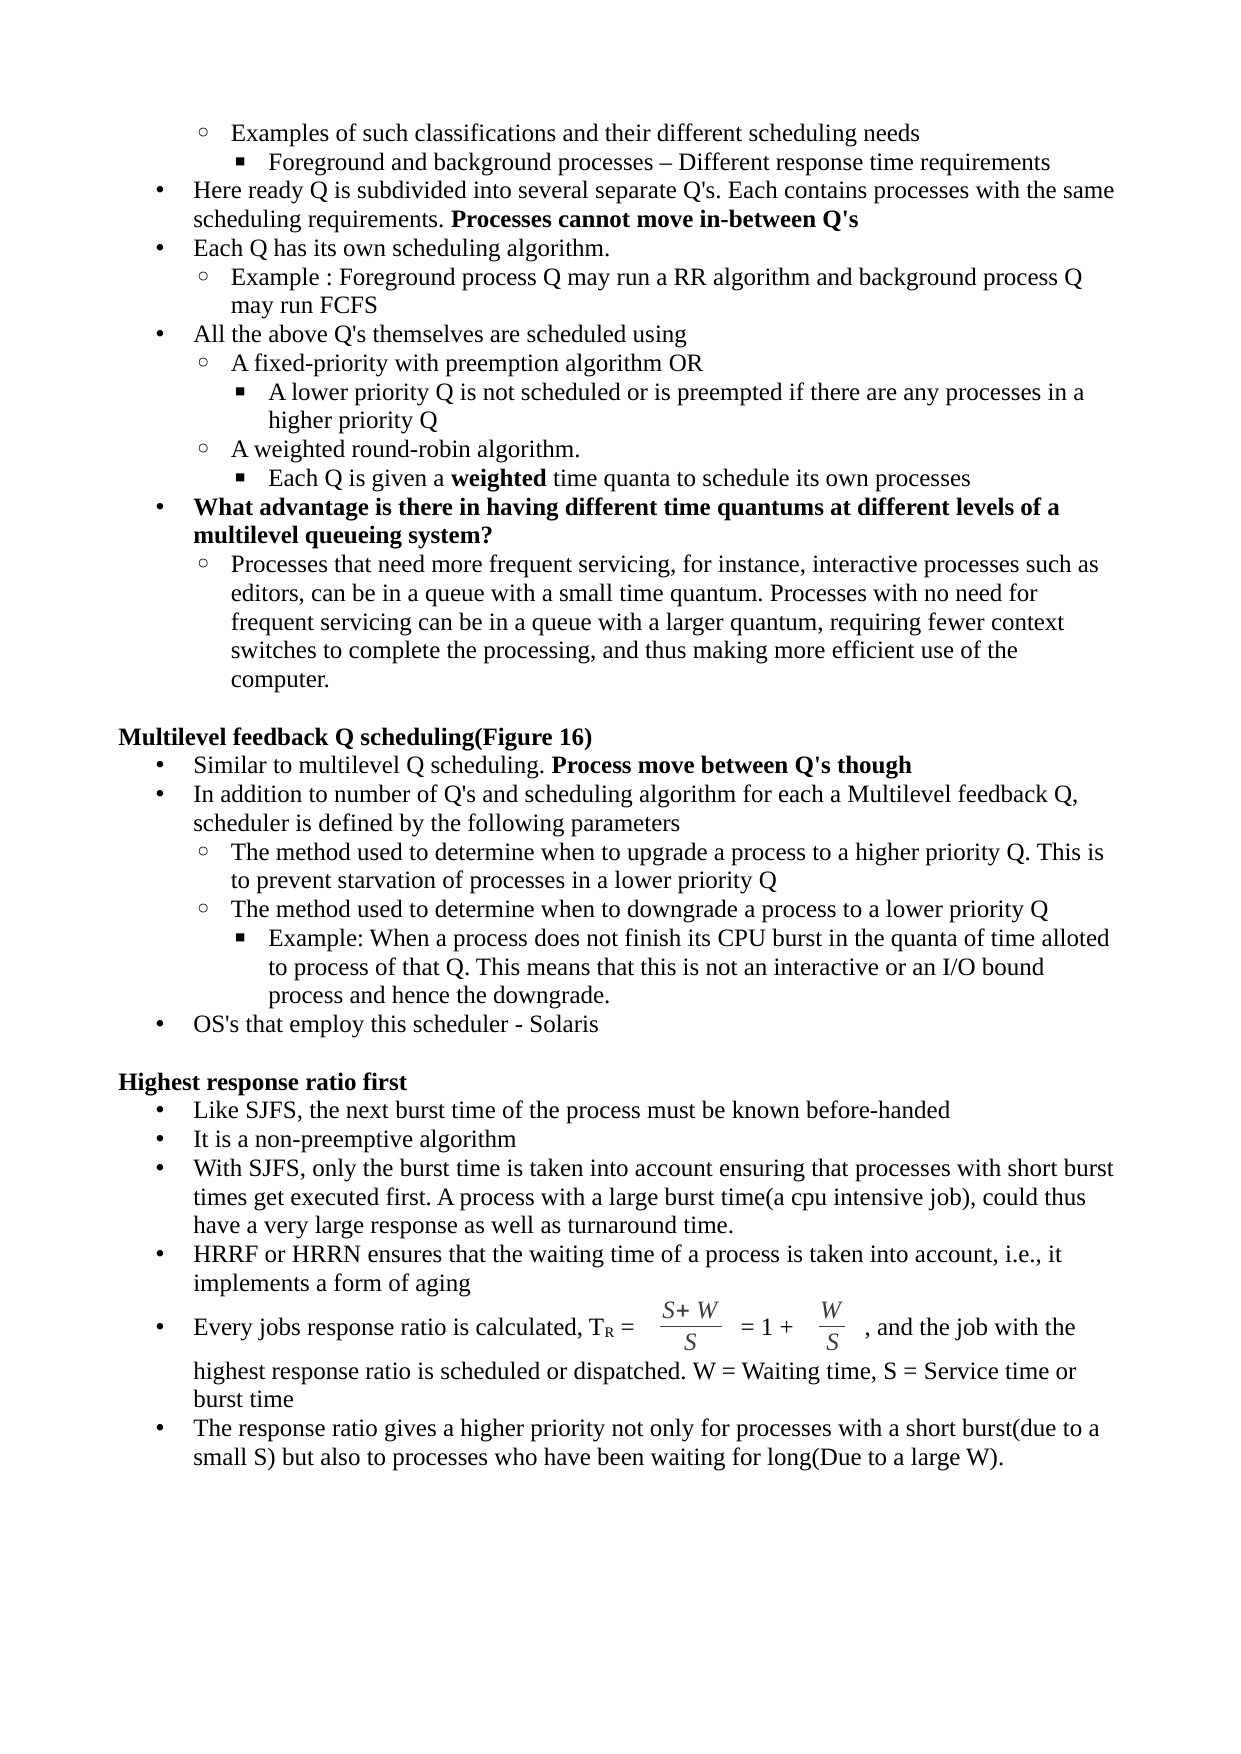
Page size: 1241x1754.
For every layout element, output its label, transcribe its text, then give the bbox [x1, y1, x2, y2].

list Processes that need more frequent servicing, for instance, interactive processes such as editors, can be in a queue with a small time quantum. Processes with no need for frequent servicing can be in a queue with a larger quantum, requiring fewer context switches to complete the processing, and thus making more efficient use of the computer. [193, 549, 1122, 693]
list It is a non-preemptive algorithm [156, 1124, 1122, 1153]
list The response ratio gives a higher priority not only for processes with a short burst(due to a small S) but also to processes who have been waiting for long(Due to a large W). [156, 1413, 1122, 1471]
list OS's that employ this scheduler - Solaris [156, 1009, 1122, 1038]
list Every jobs response ratio is calculated, TR = = 1 + , and the job with the highest response ratio is scheduled or dispatched. W = Waiting time, S = Service time or burst time [156, 1297, 1122, 1413]
list A fixed-priority with preemption algorithm OR [193, 348, 1122, 377]
text Multilevel feedback Q scheduling(Figure 16) [118, 722, 1122, 751]
list Here ready Q is subdivided into several separate Q's. Each contains processes with the same scheduling requirements. Processes cannot move in-between Q's [156, 176, 1122, 233]
list A weighted round-robin algorithm. [193, 434, 1122, 463]
list Like SJFS, the next burst time of the process must be known before-handed [156, 1096, 1122, 1124]
list HRRF or HRRN ensures that the waiting time of a process is taken into account, i.e., it implements a form of aging [156, 1239, 1122, 1297]
list In addition to number of Q's and scheduling algorithm for each a Multilevel feedback Q, scheduler is defined by the following parameters [156, 779, 1122, 837]
list Example: When a process does not finish its CPU burst in the quanta of time alloted to process of that Q. This means that this is not an interactive or an I/O bound process and hence the downgrade. [231, 923, 1122, 1009]
list Examples of such classifications and their different scheduling needs [193, 118, 1122, 147]
list Each Q has its own scheduling algorithm. [156, 233, 1122, 262]
list Foreground and background processes – Different response time requirements [231, 147, 1122, 176]
text Highest response ratio first [118, 1067, 1122, 1096]
list Example : Foreground process Q may run a RR algorithm and background process Q may run FCFS [193, 262, 1122, 319]
list The method used to determine when to upgrade a process to a higher priority Q. This is to prevent starvation of processes in a lower priority Q [193, 837, 1122, 894]
list Each Q is given a weighted time quanta to schedule its own processes [231, 463, 1122, 492]
list All the above Q's themselves are scheduled using [156, 319, 1122, 348]
list The method used to determine when to downgrade a process to a lower priority Q [193, 894, 1122, 923]
list Similar to multilevel Q scheduling. Process move between Q's though [156, 751, 1122, 779]
list A lower priority Q is not scheduled or is preempted if there are any processes in a higher priority Q [231, 377, 1122, 434]
list With SJFS, only the burst time is taken into account ensuring that processes with short burst times get executed first. A process with a large burst time(a cpu intensive job), could thus have a very large response as well as turnaround time. [156, 1153, 1122, 1239]
list What advantage is there in having different time quantums at different levels of a multilevel queueing system? [156, 492, 1122, 549]
